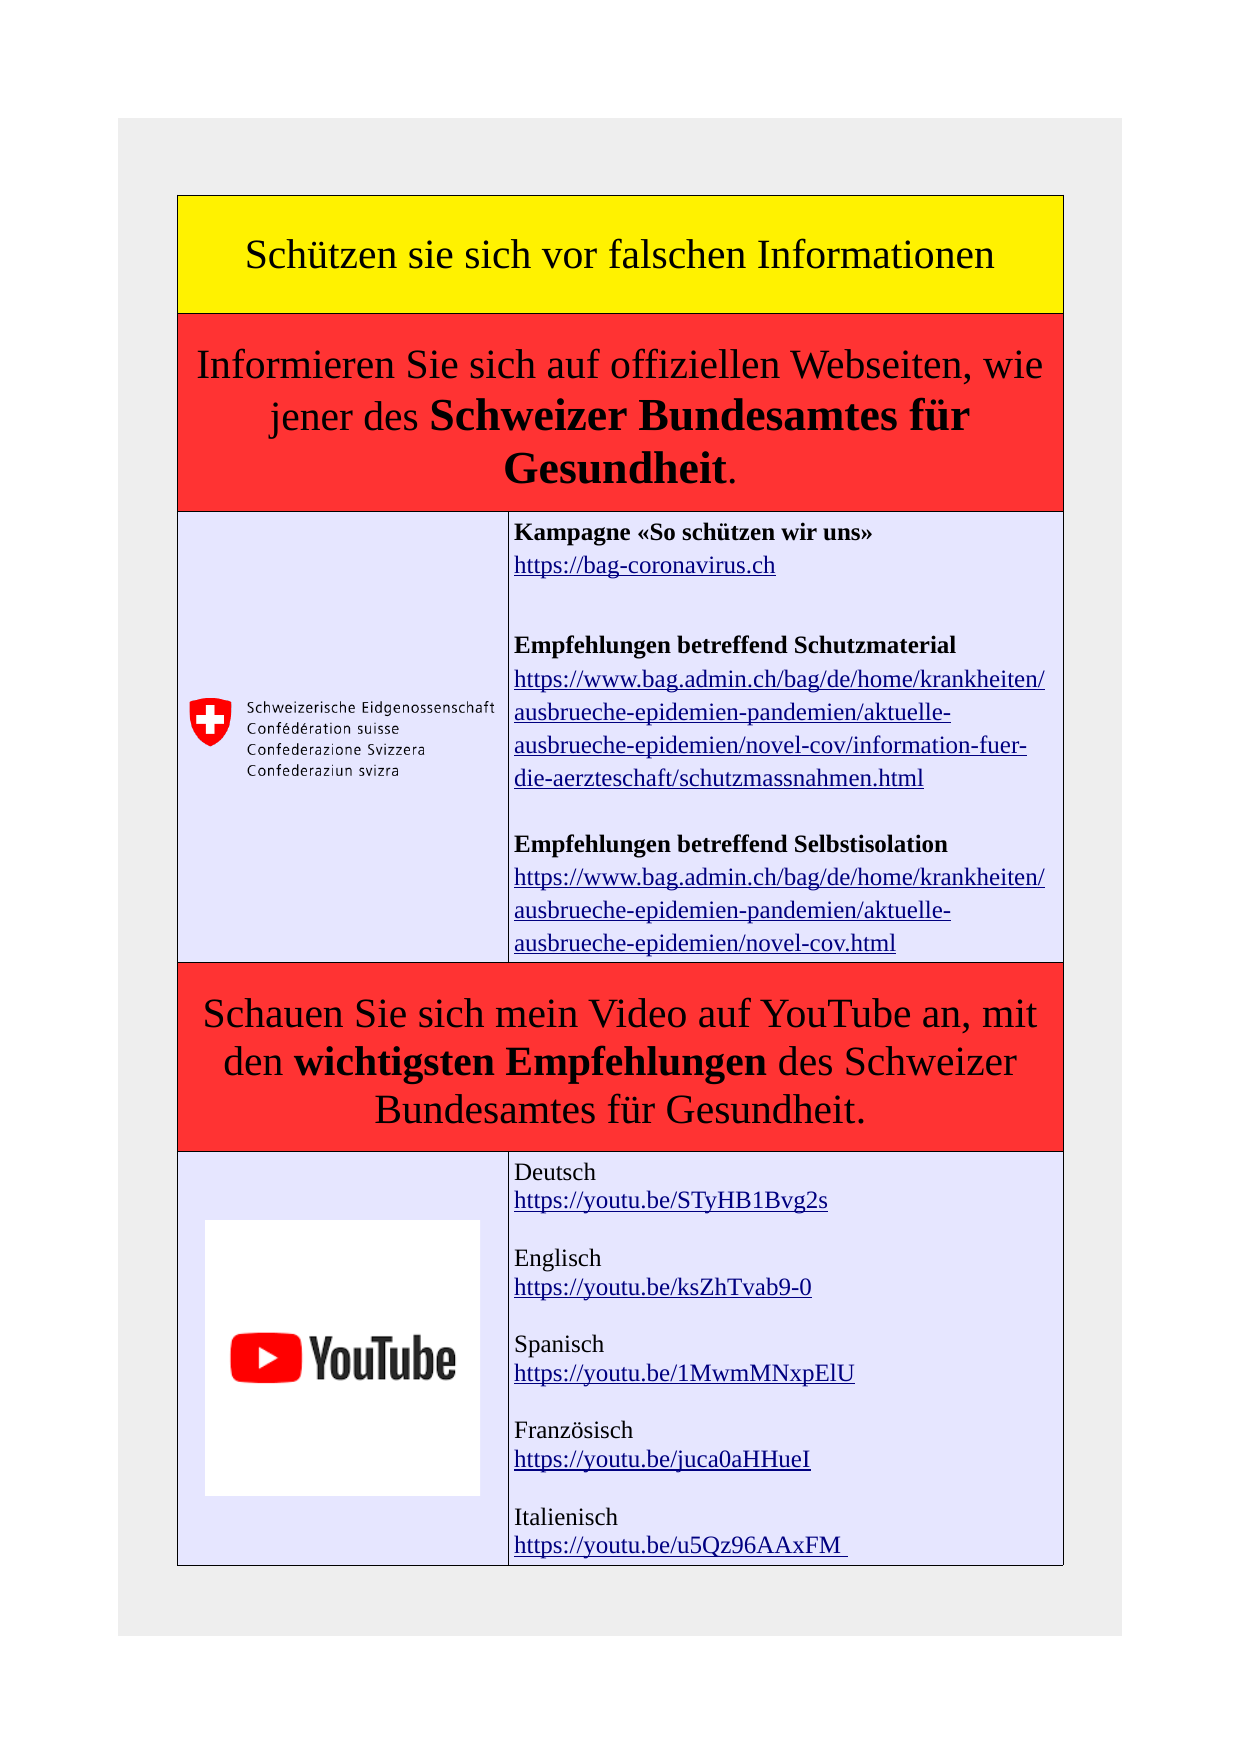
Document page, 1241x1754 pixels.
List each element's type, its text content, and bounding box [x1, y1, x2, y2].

picture [205, 1220, 481, 1496]
table_cell Informieren Sie sich auf offiziellen Webseiten, wie jener des Schweizer Bundesamtes für Gesundheit. [178, 314, 1063, 511]
table_cell Schauen Sie sich mein Video auf YouTube an, mit den wichtigsten Empfehlungen des Schweizer Bundesamtes für Gesundheit. [178, 963, 1063, 1151]
table_cell Kampagne «So schützen wir uns» https://bag-coronavirus.ch Empfehlungen betreffend Schutzmaterial https://www.bag.admin.ch/bag/de/home/krankheiten/ausbrueche-epidemien-pandemien/aktuelle-ausbrueche-epidemien/novel-cov/information-fuer-die-aerzteschaft/schutzmassnahmen.html Empfehlungen betreffend Selbstisolation https://www.bag.admin.ch/bag/de/home/krankheiten/ausbrueche-epidemien-pandemien/aktuelle-ausbrueche-epidemien/novel-cov.html [509, 512, 1063, 962]
picture [189, 698, 496, 776]
table_cell [178, 1152, 508, 1565]
table_cell [178, 512, 508, 962]
table_cell Deutsch https://youtu.be/STyHB1Bvg2s Englisch https://youtu.be/ksZhTvab9-0 Spanisch https://youtu.be/1MwmMNxpElU Französisch https://youtu.be/juca0aHHueI Italienisch https://youtu.be/u5Qz96AAxFM [509, 1152, 1063, 1565]
table_header Schützen sie sich vor falschen Informationen [178, 196, 1063, 313]
